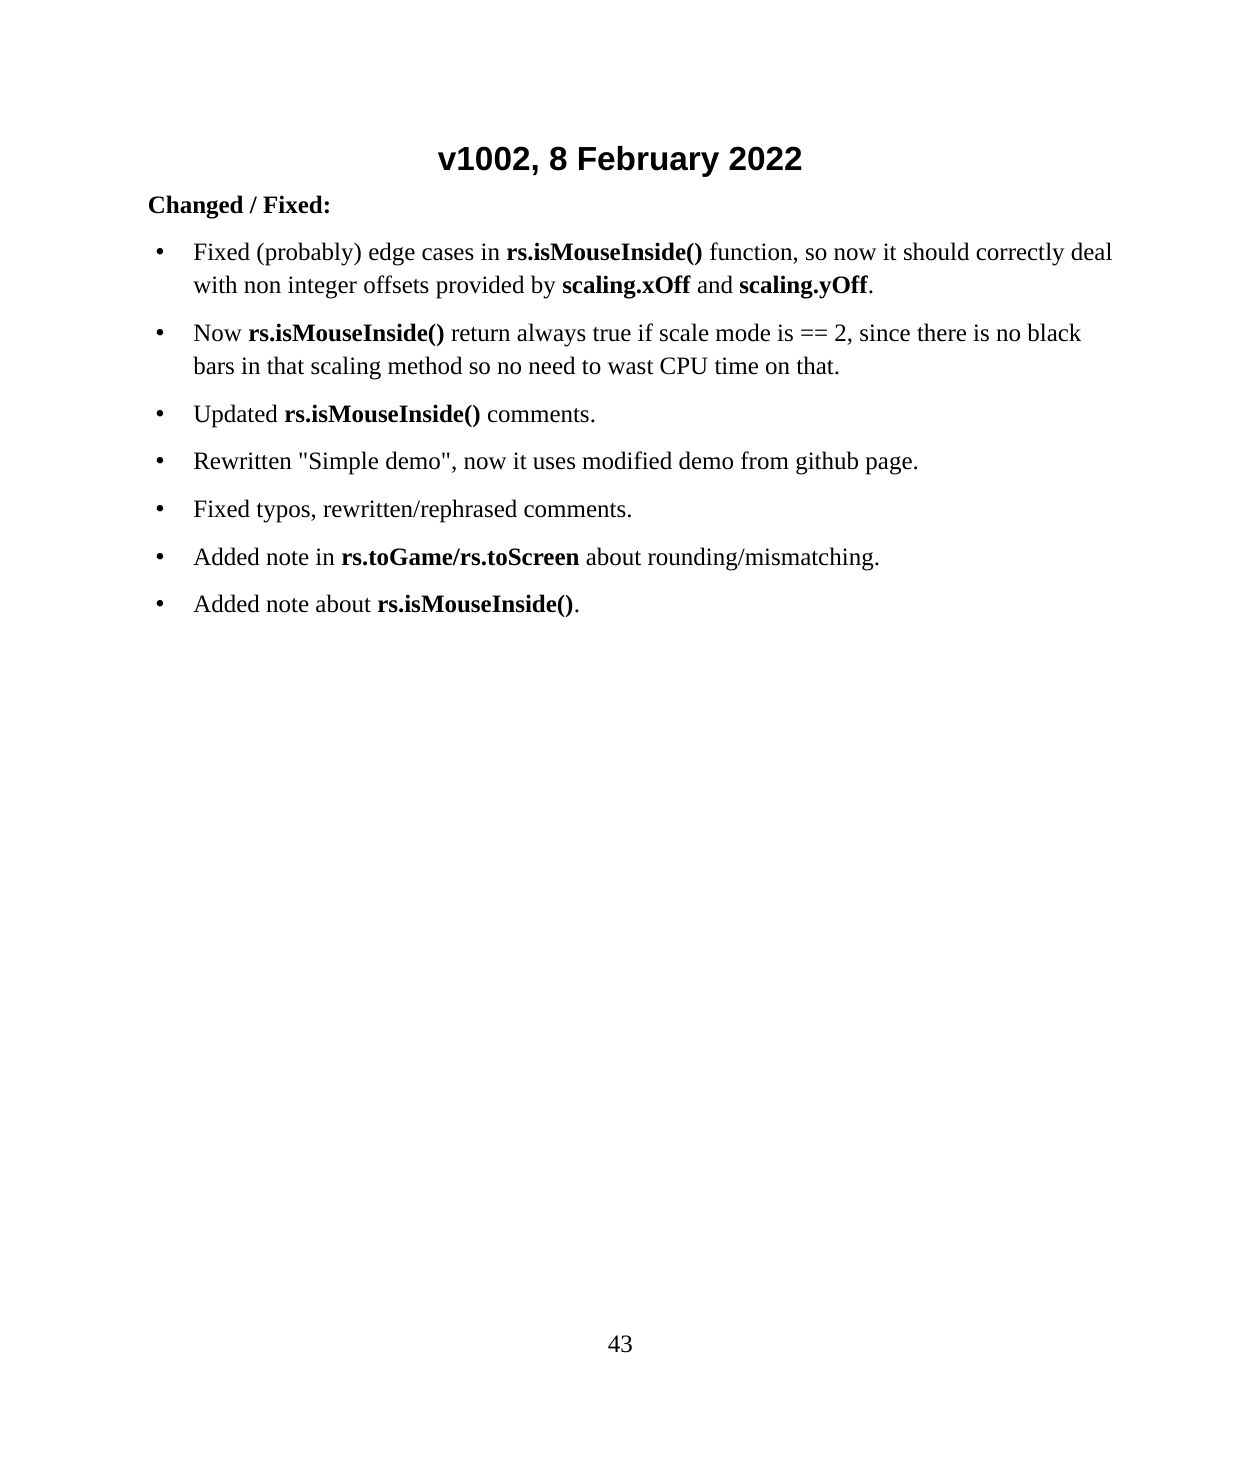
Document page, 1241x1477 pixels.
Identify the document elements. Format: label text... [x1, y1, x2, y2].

list Fixed typos, rewritten/rephrased comments. [156, 494, 1122, 523]
text Changed / Fixed: [118, 190, 1122, 219]
list Rewritten "Simple demo", now it uses modified demo from github page. [156, 446, 1122, 475]
list Added note in rs.toGame/rs.toScreen about rounding/mismatching. [156, 542, 1122, 570]
list Added note about rs.isMouseInside(). [156, 589, 1122, 618]
list Now rs.isMouseInside() return always true if scale mode is == 2, since there is no black bars in that scaling method so no need to wast CPU time on that. [156, 318, 1122, 380]
list Updated rs.isMouseInside() comments. [156, 399, 1122, 427]
subtitle v1002, 8 February 2022 [118, 139, 1122, 177]
list Fixed (probably) edge cases in rs.isMouseInside() function, so now it should correctly deal with non integer offsets provided by scaling.xOff and scaling.yOff. [156, 237, 1122, 299]
